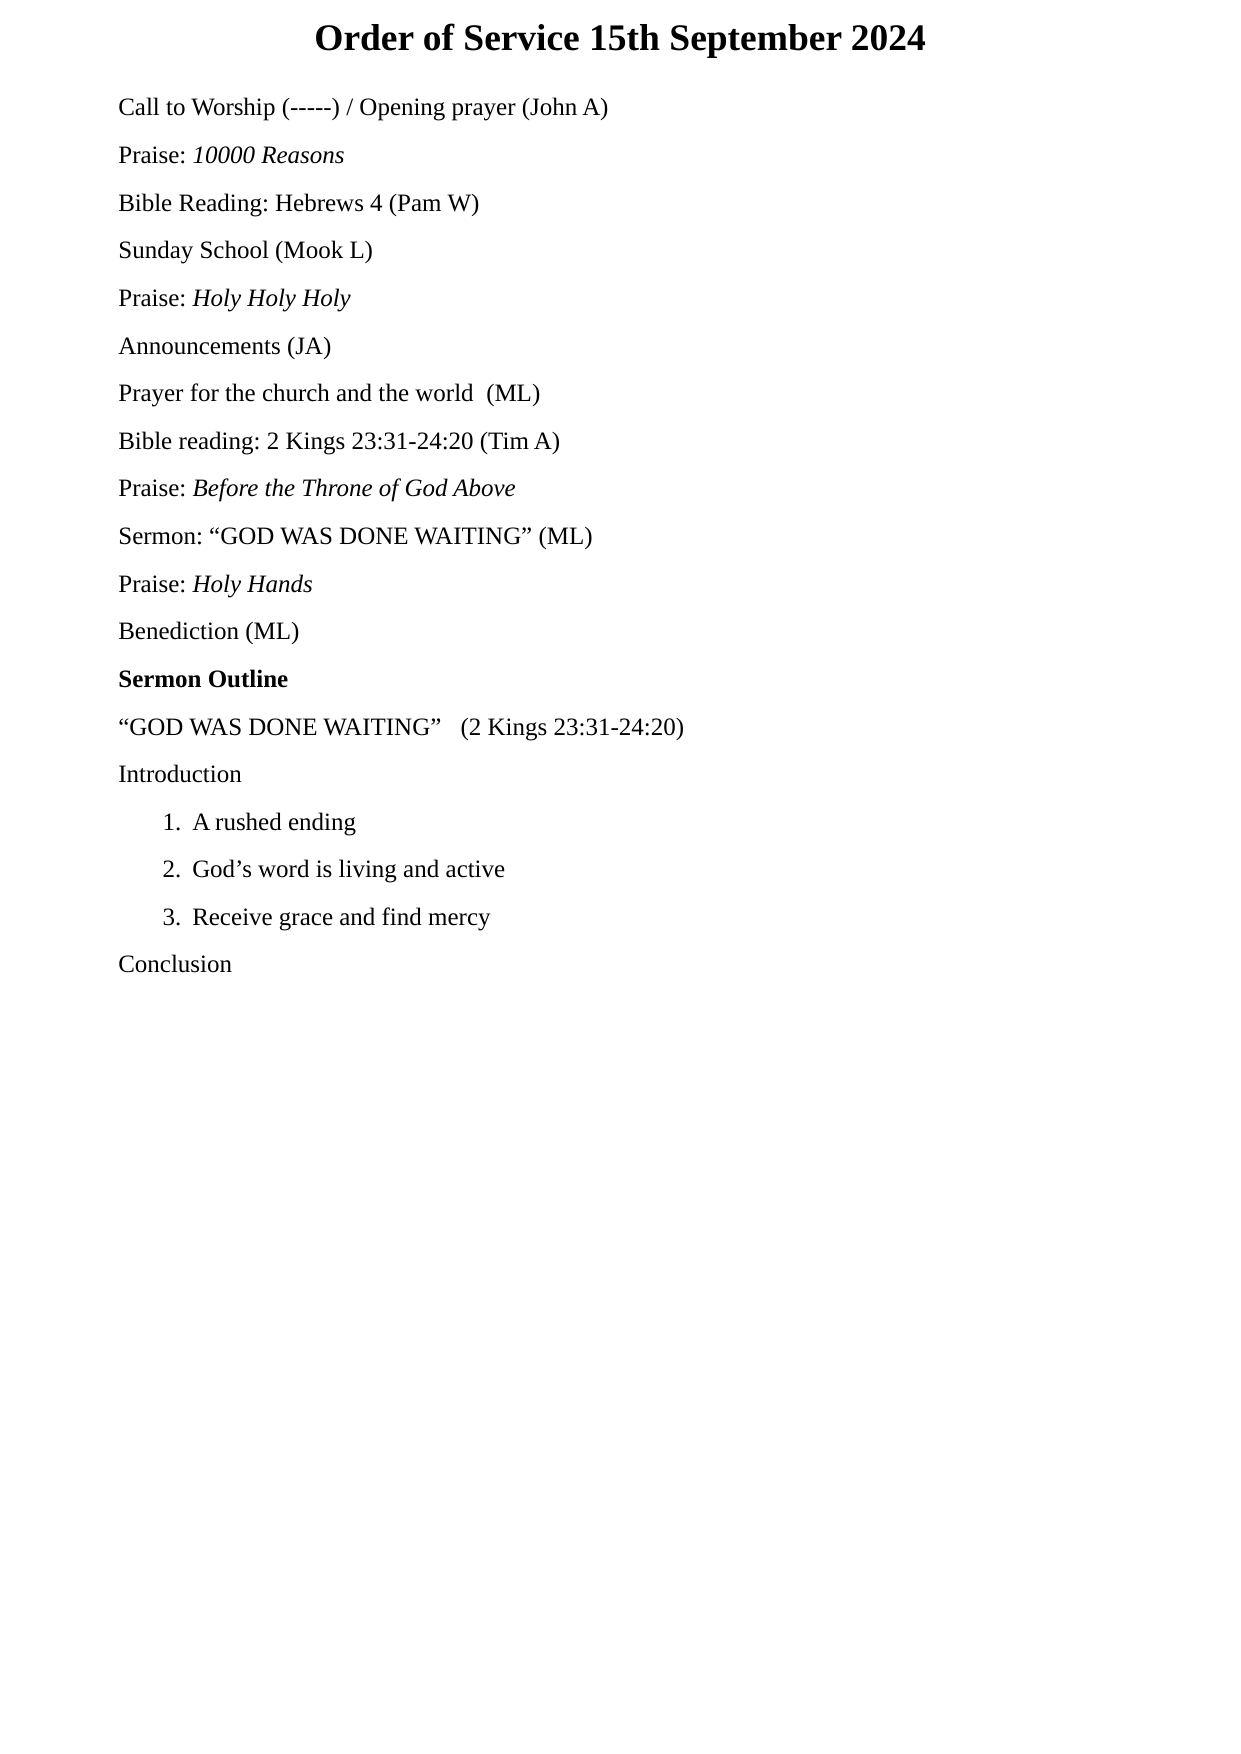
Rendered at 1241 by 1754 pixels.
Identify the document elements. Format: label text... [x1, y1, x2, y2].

text Call to Worship (-----) / Opening prayer (John A) [118, 92, 1122, 121]
text Announcements (JA) [118, 331, 1122, 359]
text Benediction (ML) [118, 616, 1122, 645]
text “GOD WAS DONE WAITING” (2 Kings 23:31-24:20) [118, 712, 1122, 740]
list Receive grace and find mercy [162, 902, 1122, 931]
text Introduction [118, 759, 1122, 788]
list A rushed ending [162, 807, 1122, 836]
text Praise: 10000 Reasons [118, 140, 1122, 169]
text Sermon Outline [118, 664, 1122, 693]
text Sunday School (Mook L) [118, 236, 1122, 264]
text Conclusion [118, 949, 1122, 978]
text Bible reading: 2 Kings 23:31-24:20 (Tim A) [118, 426, 1122, 455]
text Bible Reading: Hebrews 4 (Pam W) [118, 188, 1122, 217]
text Praise: Before the Throne of God Above [118, 473, 1122, 502]
text Sermon: “GOD WAS DONE WAITING” (ML) [118, 521, 1122, 550]
text Prayer for the church and the world (ML) [118, 378, 1122, 407]
text Praise: Holy Hands [118, 569, 1122, 597]
list God’s word is living and active [162, 854, 1122, 883]
text Praise: Holy Holy Holy [118, 283, 1122, 312]
